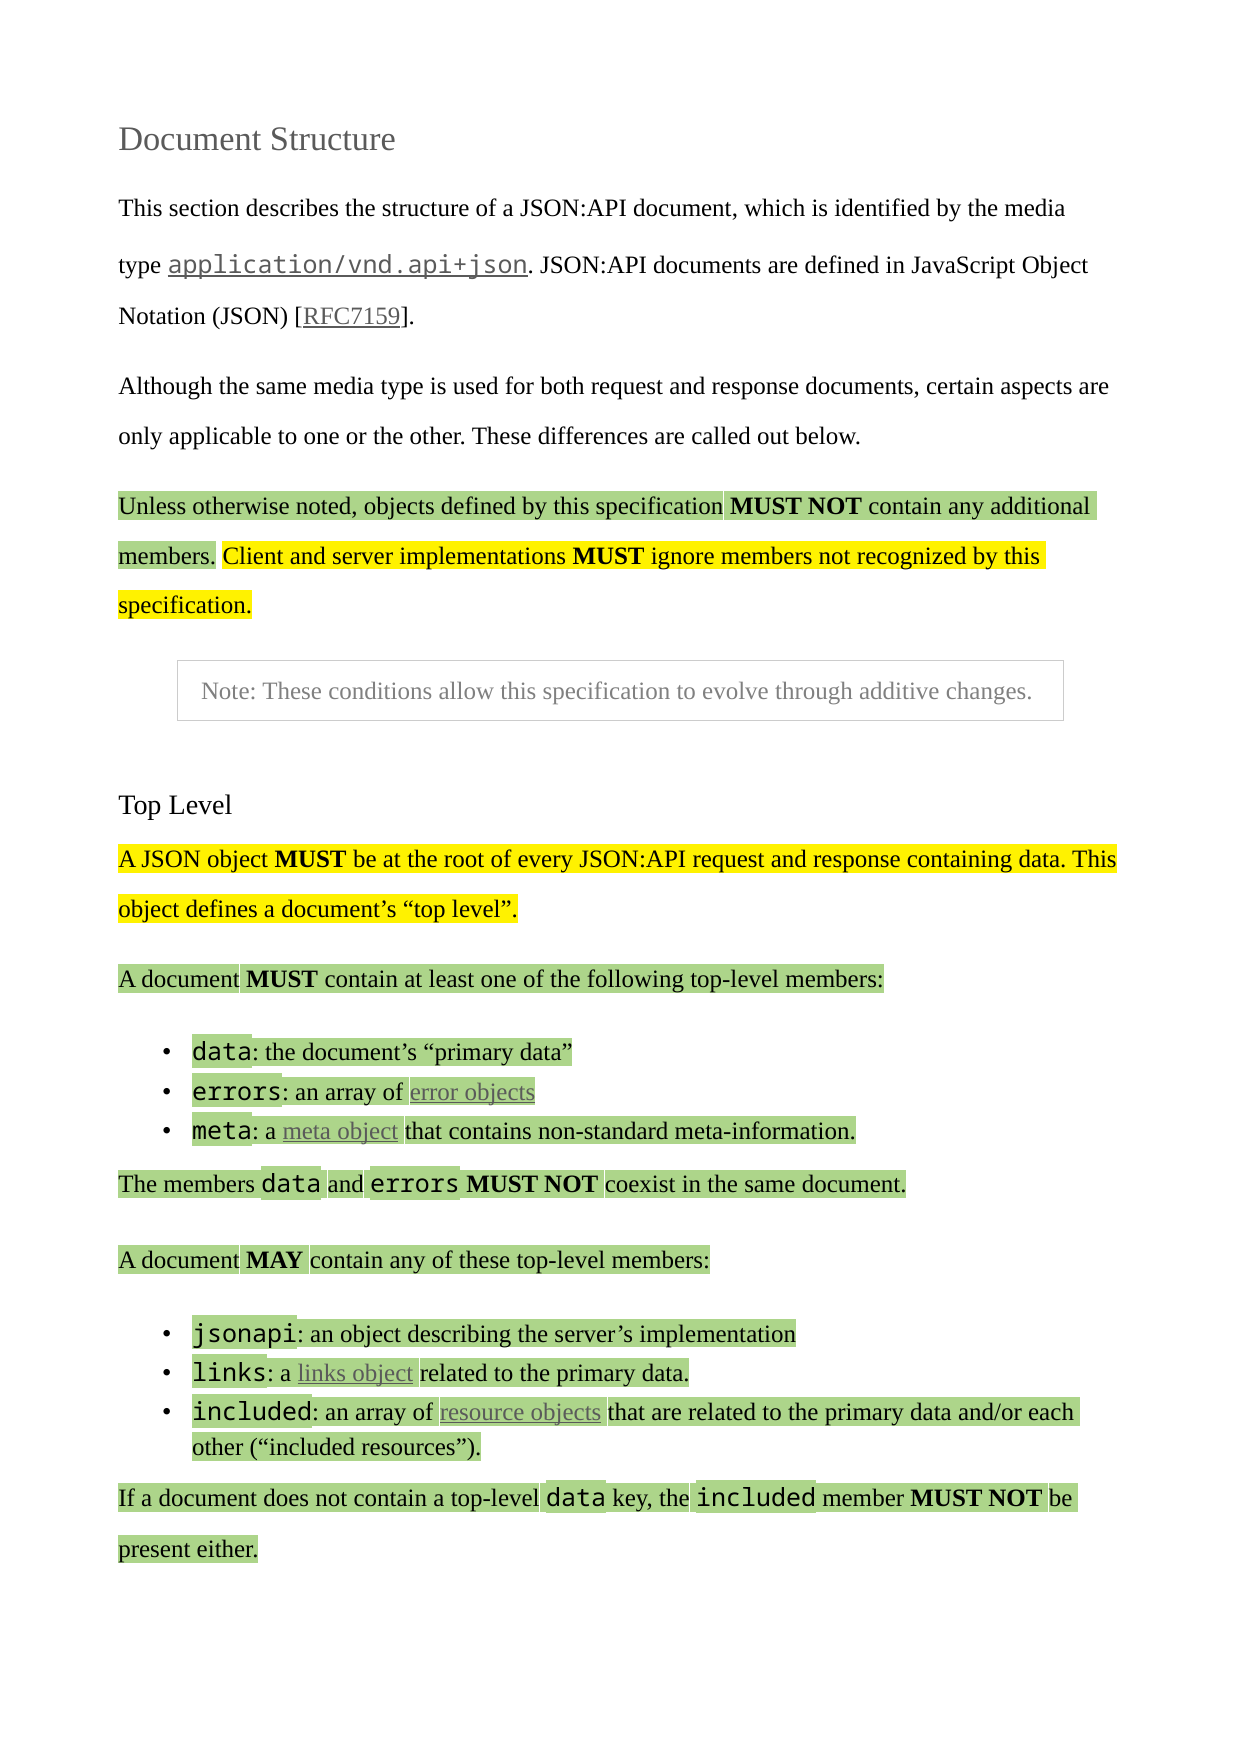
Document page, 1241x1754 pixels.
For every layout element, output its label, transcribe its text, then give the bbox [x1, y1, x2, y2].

text The members data and errors MUST NOT coexist in the same document. [118, 1166, 1122, 1200]
list jsonapi: an object describing the server’s implementation [162, 1315, 1122, 1349]
text If a document does not contain a top-level data key, the included member MUST NOT be present either. [118, 1479, 1122, 1563]
list links: a links object related to the primary data. [162, 1354, 1122, 1388]
text Unless otherwise noted, objects defined by this specification MUST NOT contain any additional members. Client and server implementations MUST ignore members not recognized by this specification. [118, 491, 1122, 619]
subtitle Top Level [118, 788, 1122, 821]
text Although the same media type is used for both request and response documents, certain aspects are only applicable to one or the other. These differences are called out below. [118, 371, 1122, 450]
list data: the document’s “primary data” [162, 1034, 1122, 1068]
text A document MUST contain at least one of the following top-level members: [118, 964, 1122, 993]
text This section describes the structure of a JSON:API document, which is identified by the media type application/vnd.api+json. JSON:API documents are defined in JavaScript Object Notation (JSON) [RFC7159]. [118, 193, 1122, 330]
text A document MAY contain any of these top-level members: [118, 1245, 1122, 1274]
list errors: an array of error objects [162, 1073, 1122, 1107]
subtitle Document Structure [118, 118, 1122, 158]
list meta: a meta object that contains non-standard meta-information. [162, 1112, 1122, 1146]
text Note: These conditions allow this specification to evolve through additive changes. [178, 661, 1063, 720]
text A JSON object MUST be at the root of every JSON:API request and response containing data. This object defines a document’s “top level”. [118, 844, 1122, 923]
list included: an array of resource objects that are related to the primary data and/or each other (“included resources”). [162, 1393, 1122, 1461]
